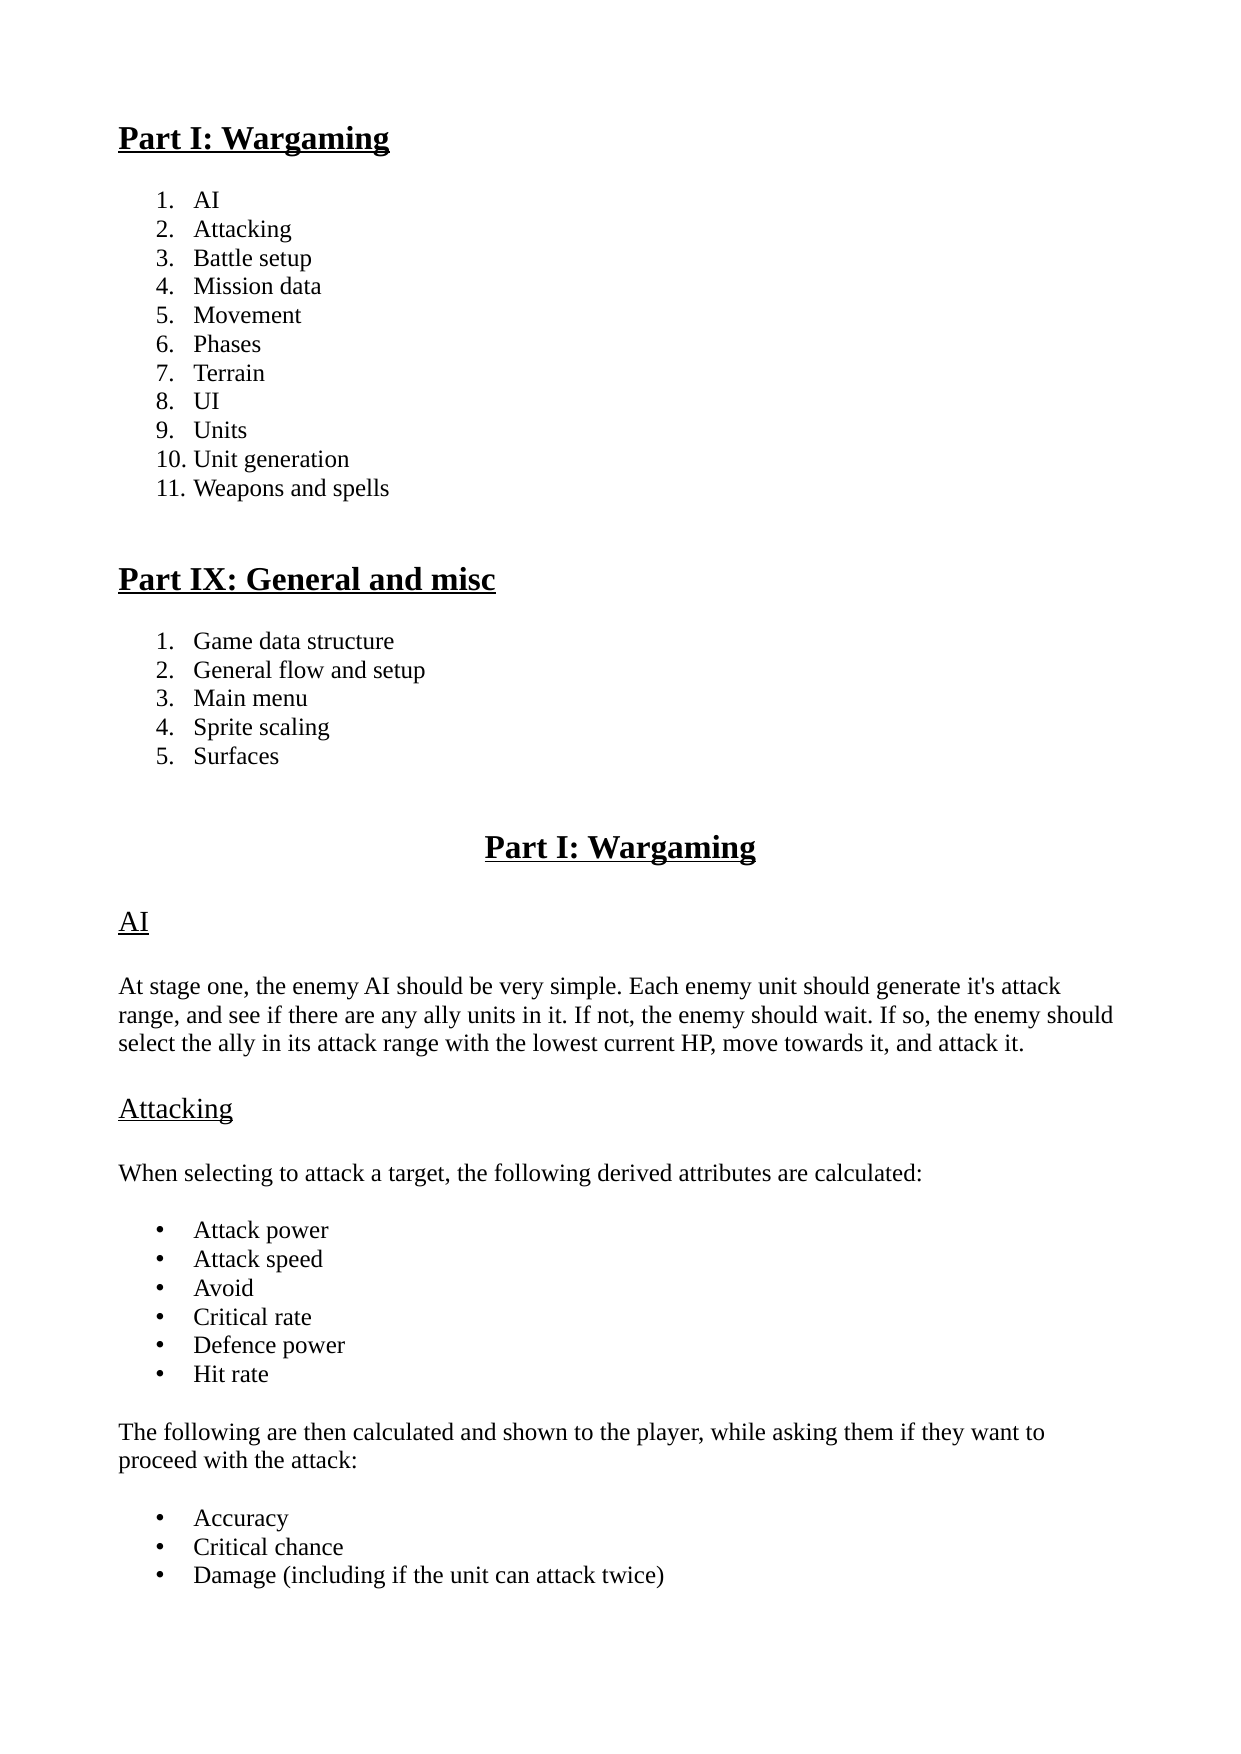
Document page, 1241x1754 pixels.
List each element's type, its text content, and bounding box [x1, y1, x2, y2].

list Weapons and spells [156, 473, 1122, 501]
list Battle setup [156, 243, 1122, 271]
list Hit rate [156, 1359, 1122, 1388]
list General flow and setup [156, 655, 1122, 683]
list Avoid [156, 1273, 1122, 1302]
list Phases [156, 329, 1122, 358]
list Surfaces [156, 741, 1122, 770]
list Defence power [156, 1330, 1122, 1359]
list Damage (including if the unit can attack twice) [156, 1560, 1122, 1589]
list Units [156, 415, 1122, 444]
text Part I: Wargaming [118, 827, 1122, 866]
list Sprite scaling [156, 712, 1122, 741]
list AI [156, 185, 1122, 214]
list Mission data [156, 271, 1122, 300]
text Part I: Wargaming [118, 118, 1122, 156]
list Attack speed [156, 1244, 1122, 1273]
list Game data structure [156, 626, 1122, 655]
list Accuracy [156, 1503, 1122, 1532]
list Attack power [156, 1215, 1122, 1244]
text AI [118, 904, 1122, 937]
list Movement [156, 300, 1122, 329]
list Unit generation [156, 444, 1122, 473]
text At stage one, the enemy AI should be very simple. Each enemy unit should generate it's attack range, and see if there are any ally units in it. If not, the enemy should wait. If so, the enemy should select the ally in its attack range with the lowest current HP, move towards it, and attack it. [118, 971, 1122, 1057]
list Attacking [156, 214, 1122, 243]
list Main menu [156, 683, 1122, 712]
list Critical chance [156, 1532, 1122, 1560]
list Critical rate [156, 1302, 1122, 1330]
text When selecting to attack a target, the following derived attributes are calculated: [118, 1158, 1122, 1187]
text The following are then calculated and shown to the player, while asking them if they want to proceed with the attack: [118, 1417, 1122, 1474]
text Part IX: General and misc [118, 559, 1122, 597]
list UI [156, 386, 1122, 415]
text Attacking [118, 1091, 1122, 1124]
list Terrain [156, 358, 1122, 386]
